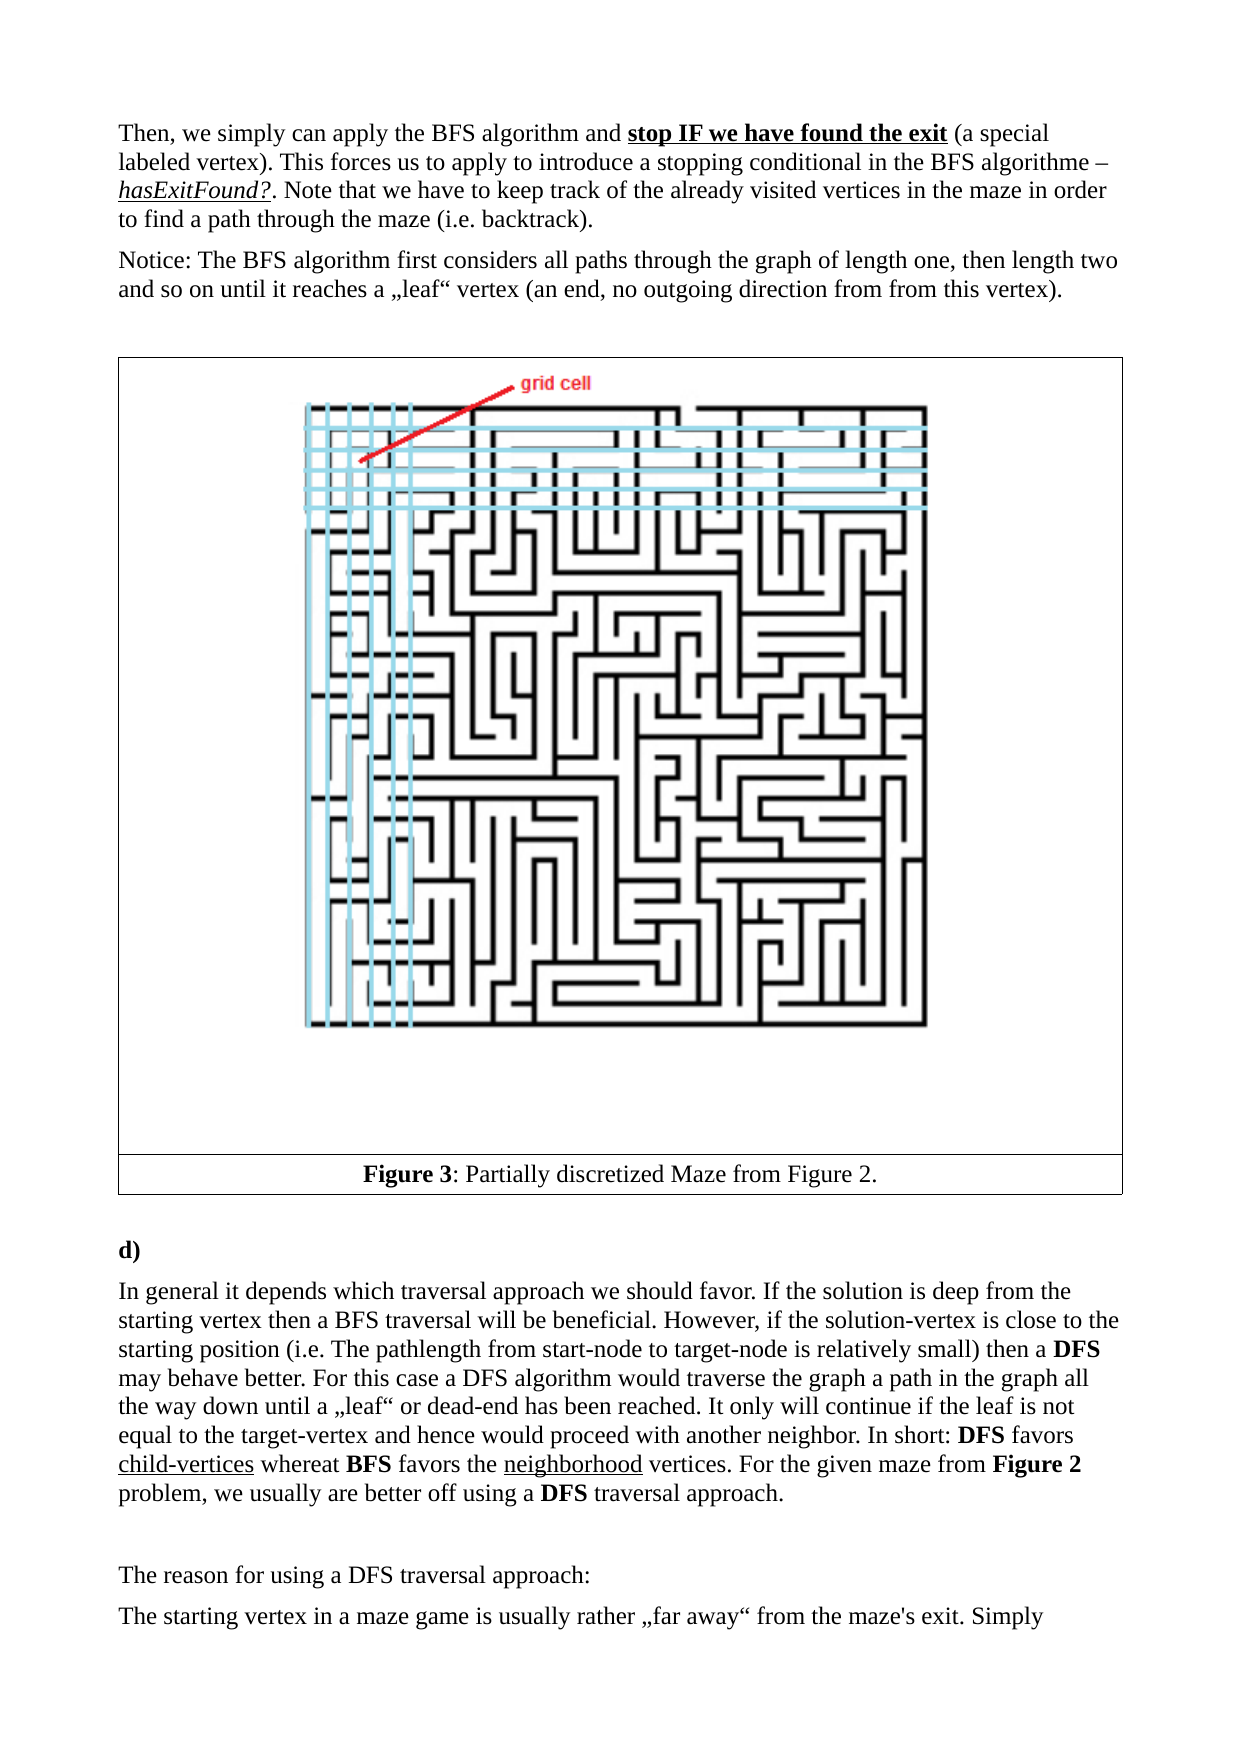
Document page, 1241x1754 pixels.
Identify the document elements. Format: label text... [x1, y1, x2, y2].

text d) [118, 1235, 1122, 1264]
text The reason for using a DFS traversal approach: [118, 1560, 1122, 1589]
text In general it depends which traversal approach we should favor. If the solution is deep from the starting vertex then a BFS traversal will be beneficial. However, if the solution-vertex is close to the starting position (i.e. The pathlength from start-node to target-node is relatively small) then a DFS may behave better. For this case a DFS algorithm would traverse the graph a path in the graph all the way down until a „leaf“ or dead-end has been reached. It only will continue if the leaf is not equal to the target-vertex and hence would proceed with another neighbor. In short: DFS favors child-vertices whereat BFS favors the neighborhood vertices. For the given maze from Figure 2 problem, we usually are better off using a DFS traversal approach. [118, 1276, 1122, 1506]
table_header [119, 358, 1122, 1153]
picture [205, 362, 1035, 1119]
text The starting vertex in a maze game is usually rather „far away“ from the maze's exit. Simply [118, 1601, 1122, 1630]
table_cell Figure 3: Partially discretized Maze from Figure 2. [119, 1155, 1122, 1194]
text Then, we simply can apply the BFS algorithm and stop IF we have found the exit (a special labeled vertex). This forces us to apply to introduce a stopping conditional in the BFS algorithme – hasExitFound?. Note that we have to keep track of the already visited vertices in the maze in order to find a path through the maze (i.e. backtrack). [118, 118, 1122, 233]
text Notice: The BFS algorithm first considers all paths through the graph of length one, then length two and so on until it reaches a „leaf“ vertex (an end, no outgoing direction from from this vertex). [118, 246, 1122, 303]
